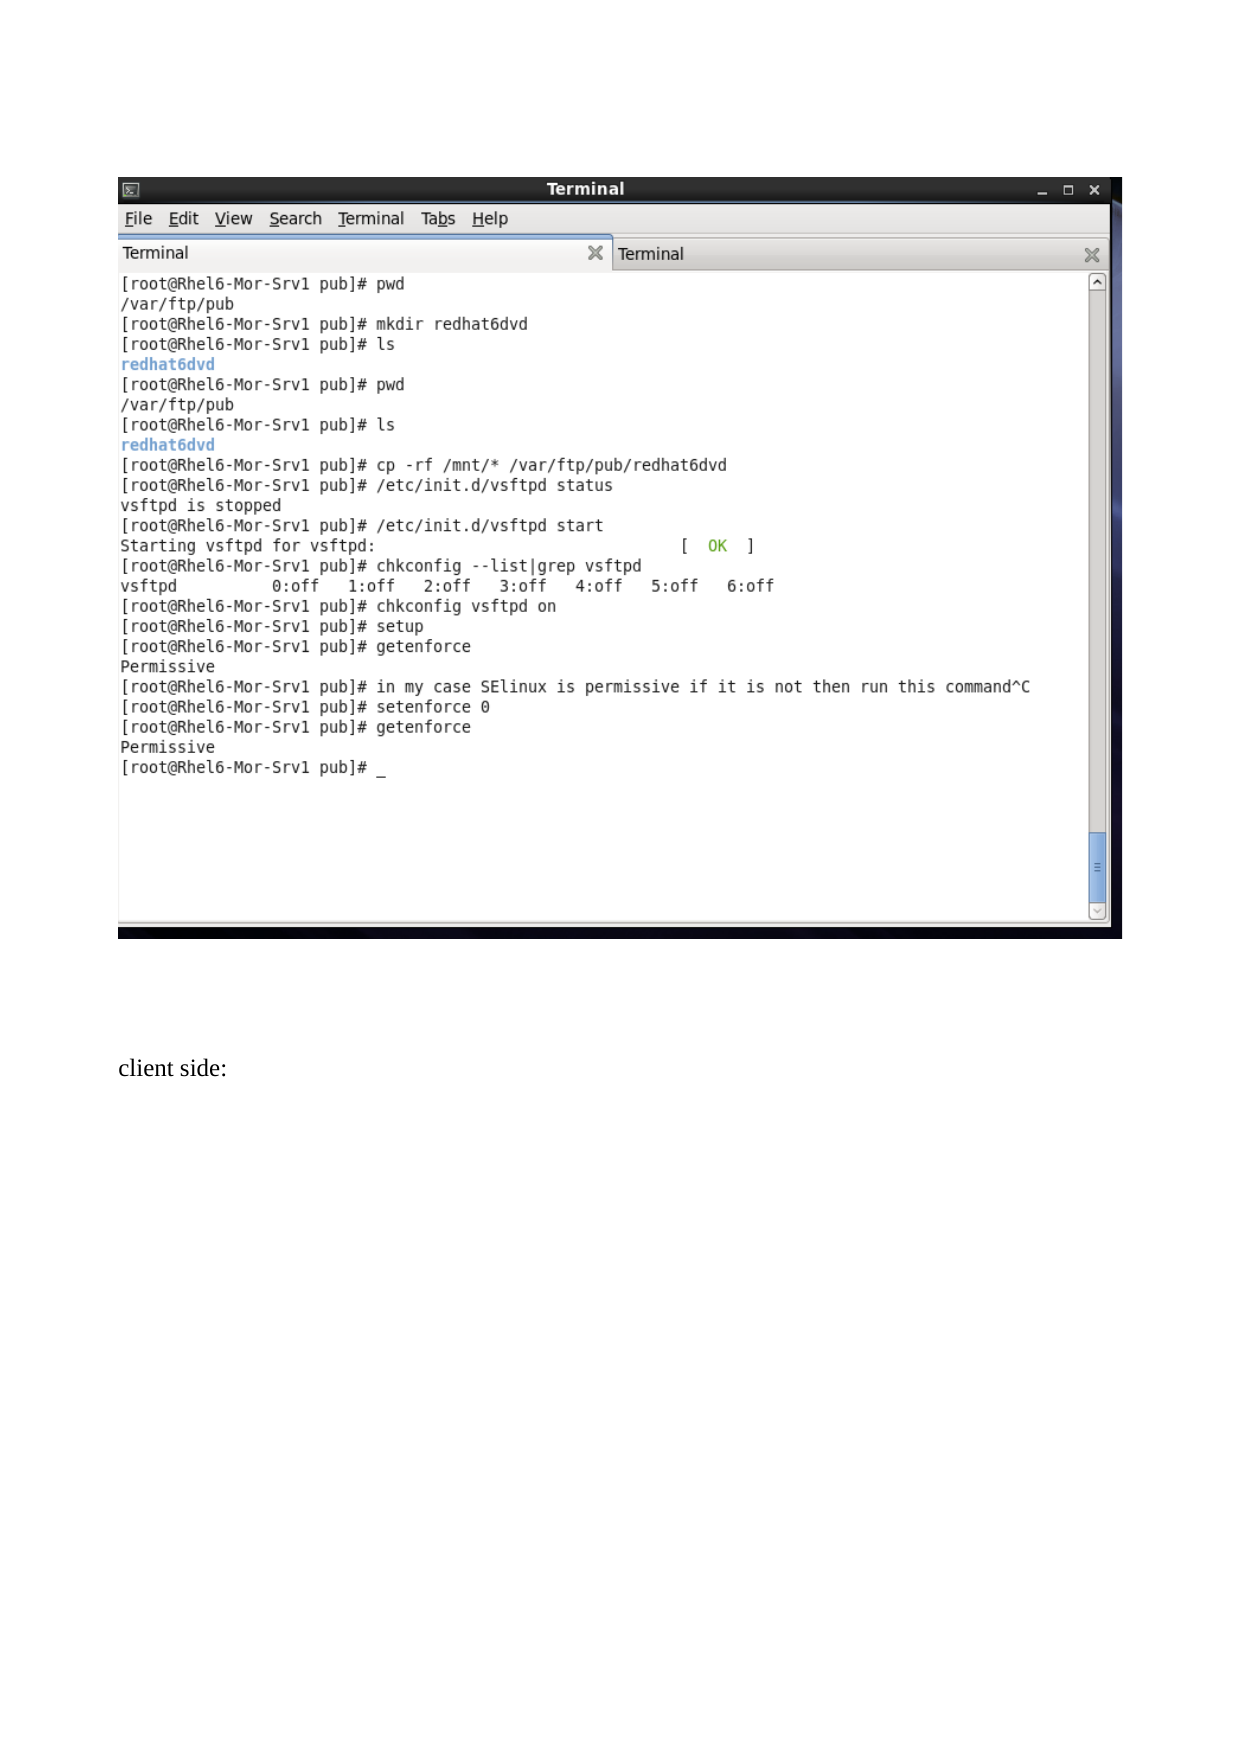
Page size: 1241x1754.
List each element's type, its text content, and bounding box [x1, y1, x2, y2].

text client side: [118, 1053, 1122, 1082]
picture [118, 177, 1123, 939]
